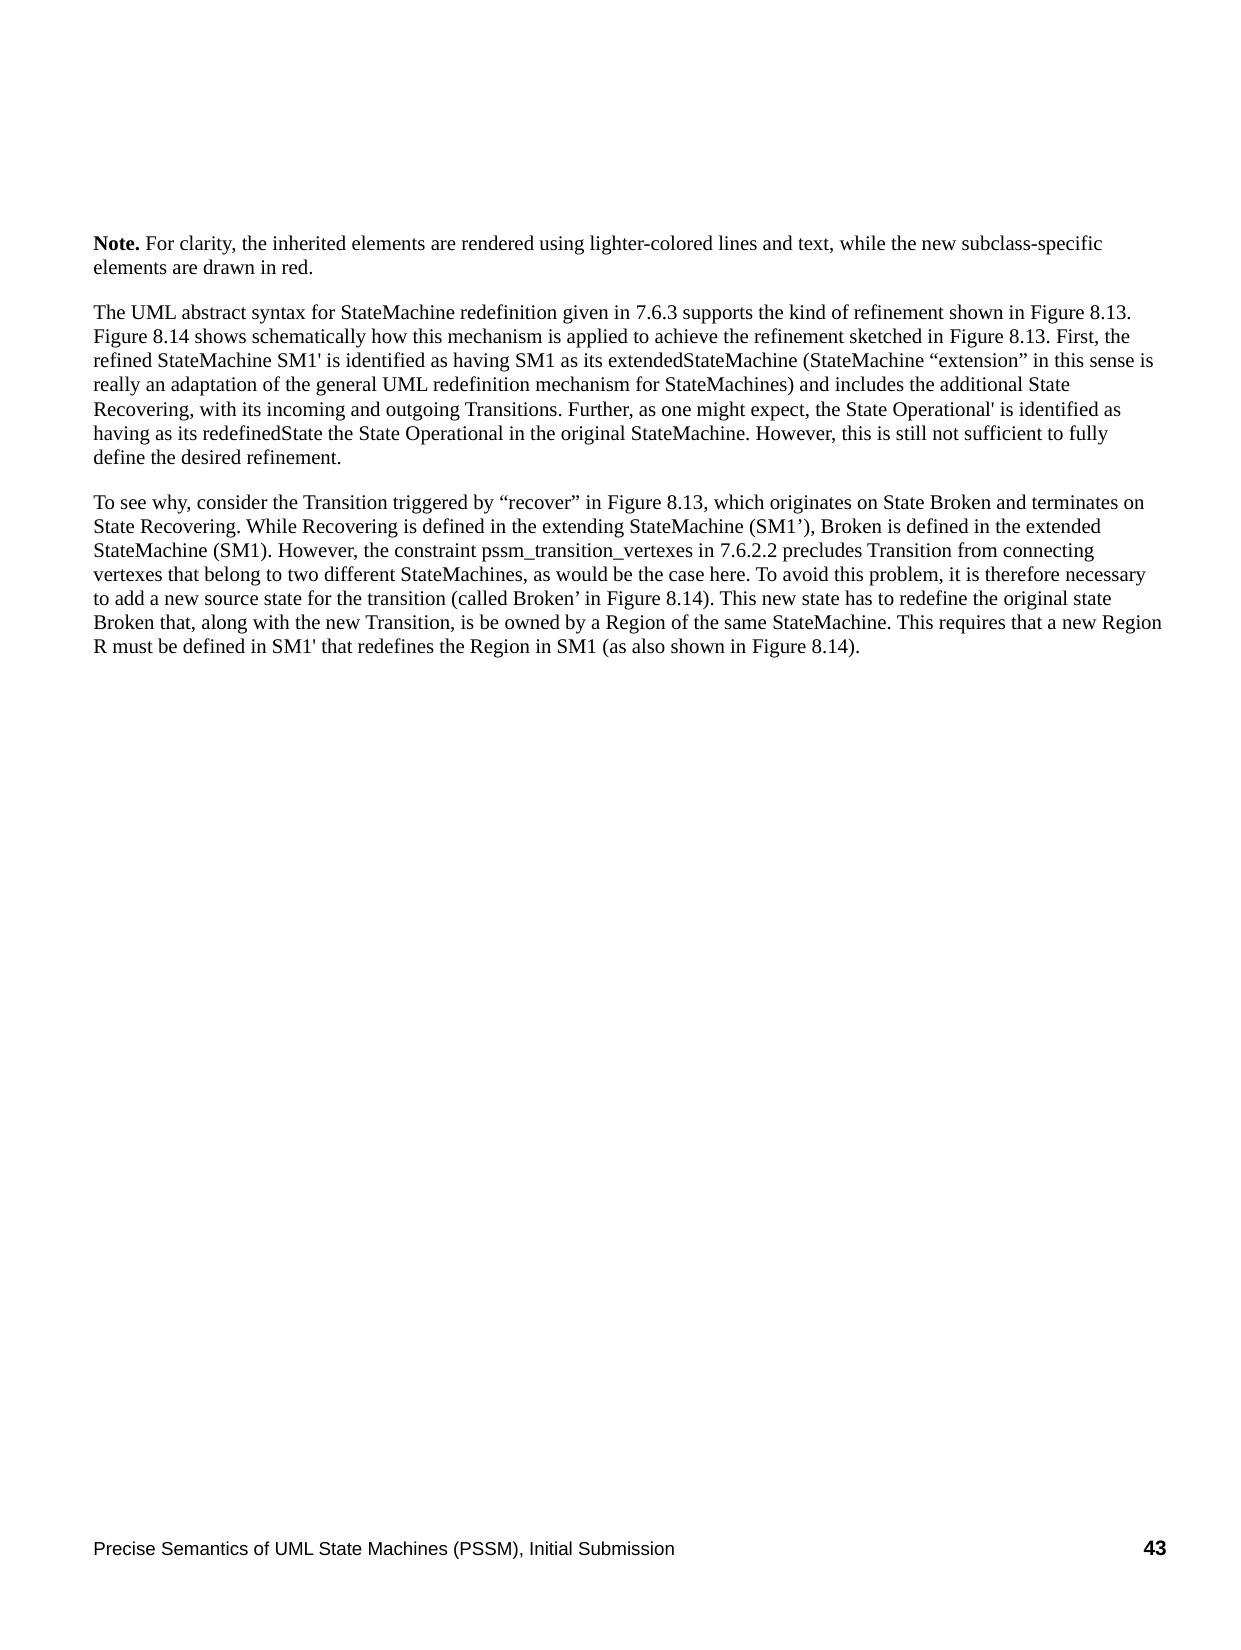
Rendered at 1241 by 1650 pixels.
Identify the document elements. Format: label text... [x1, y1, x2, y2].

text To see why, consider the Transition triggered by “recover” in Figure 8.13, which originates on State Broken and terminates on State Recovering. While Recovering is defined in the extending StateMachine (SM1’), Broken is defined in the extended StateMachine (SM1). However, the constraint pssm_transition_vertexes in 7.6.2.2 precludes Transition from connecting vertexes that belong to two different StateMachines, as would be the case here. To avoid this problem, it is therefore necessary to add a new source state for the transition (called Broken’ in Figure 8.14). This new state has to redefine the original state Broken that, along with the new Transition, is be owned by a Region of the same StateMachine. This requires that a new Region R must be defined in SM1' that redefines the Region in SM1 (as also shown in Figure 8.14). [93, 490, 1164, 658]
text The UML abstract syntax for StateMachine redefinition given in 7.6.3 supports the kind of refinement shown in Figure 8.13. Figure 8.14 shows schematically how this mechanism is applied to achieve the refinement sketched in Figure 8.13. First, the refined StateMachine SM1' is identified as having SM1 as its extendedStateMachine (StateMachine “extension” in this sense is really an adaptation of the general UML redefinition mechanism for StateMachines) and includes the additional State Recovering, with its incoming and outgoing Transitions. Further, as one might expect, the State Operational' is identified as having as its redefinedState the State Operational in the original StateMachine. However, this is still not sufficient to fully define the desired refinement. [93, 300, 1164, 469]
text Note. For clarity, the inherited elements are rendered using lighter-colored lines and text, while the new subclass-specific elements are drawn in red. [93, 231, 1164, 279]
